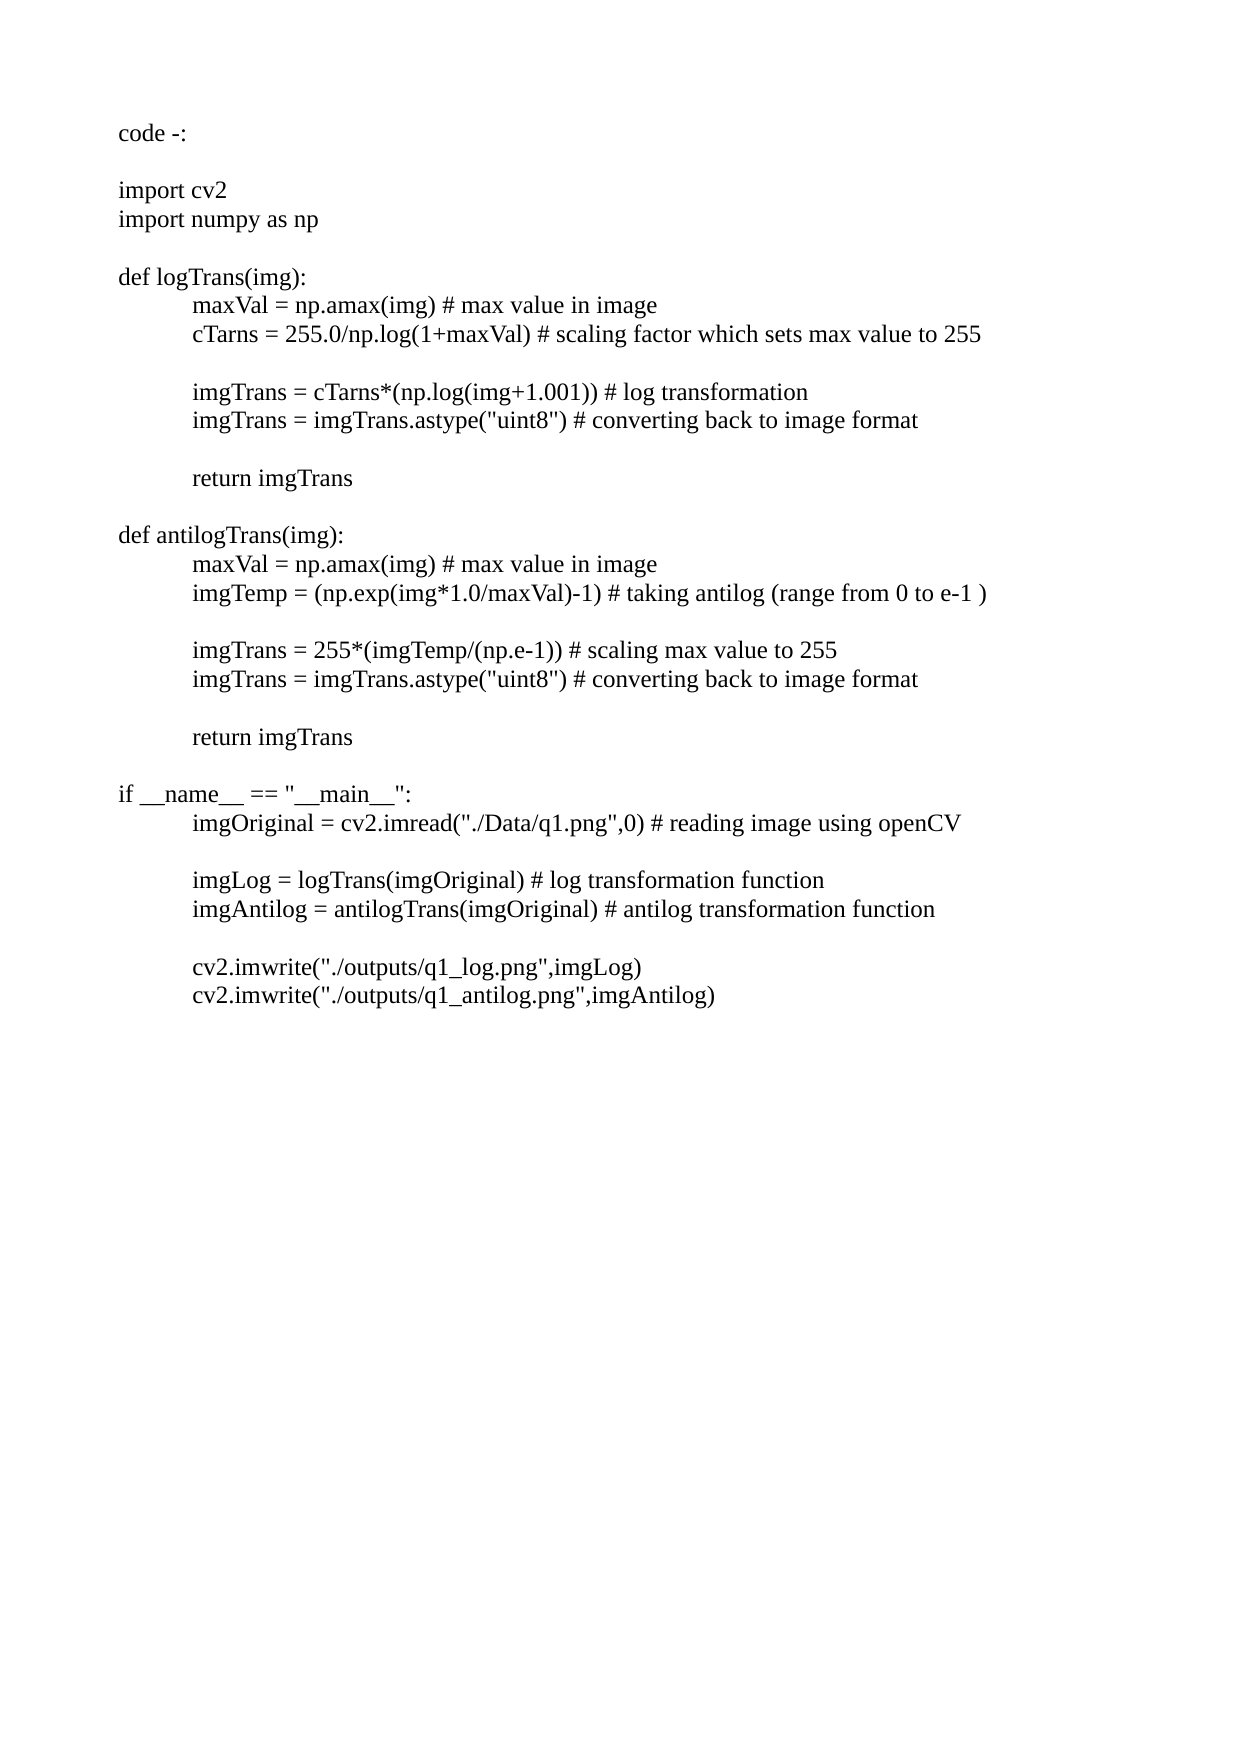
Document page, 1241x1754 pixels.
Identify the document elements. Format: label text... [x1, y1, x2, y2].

text def logTrans(img): [118, 262, 1122, 291]
text return imgTrans [118, 722, 1122, 751]
text return imgTrans [118, 463, 1122, 492]
text import numpy as np [118, 204, 1122, 233]
text imgAntilog = antilogTrans(imgOriginal) # antilog transformation function [118, 894, 1122, 923]
text def antilogTrans(img): [118, 521, 1122, 549]
text imgTrans = imgTrans.astype("uint8") # converting back to image format [118, 406, 1122, 434]
text cTarns = 255.0/np.log(1+maxVal) # scaling factor which sets max value to 255 [118, 319, 1122, 348]
text imgTrans = cTarns*(np.log(img+1.001)) # log transformation [118, 377, 1122, 406]
text import cv2 [118, 176, 1122, 204]
text maxVal = np.amax(img) # max value in image [118, 549, 1122, 578]
text imgLog = logTrans(imgOriginal) # log transformation function [118, 866, 1122, 894]
text imgTrans = 255*(imgTemp/(np.e-1)) # scaling max value to 255 [118, 636, 1122, 664]
text cv2.imwrite("./outputs/q1_log.png",imgLog) [118, 952, 1122, 981]
text code -: [118, 118, 1122, 147]
text maxVal = np.amax(img) # max value in image [118, 291, 1122, 319]
text imgOriginal = cv2.imread("./Data/q1.png",0) # reading image using openCV [118, 808, 1122, 837]
text cv2.imwrite("./outputs/q1_antilog.png",imgAntilog) [118, 981, 1122, 1009]
text imgTemp = (np.exp(img*1.0/maxVal)-1) # taking antilog (range from 0 to e-1 ) [118, 578, 1122, 607]
text if __name__ == "__main__": [118, 779, 1122, 808]
text imgTrans = imgTrans.astype("uint8") # converting back to image format [118, 664, 1122, 693]
